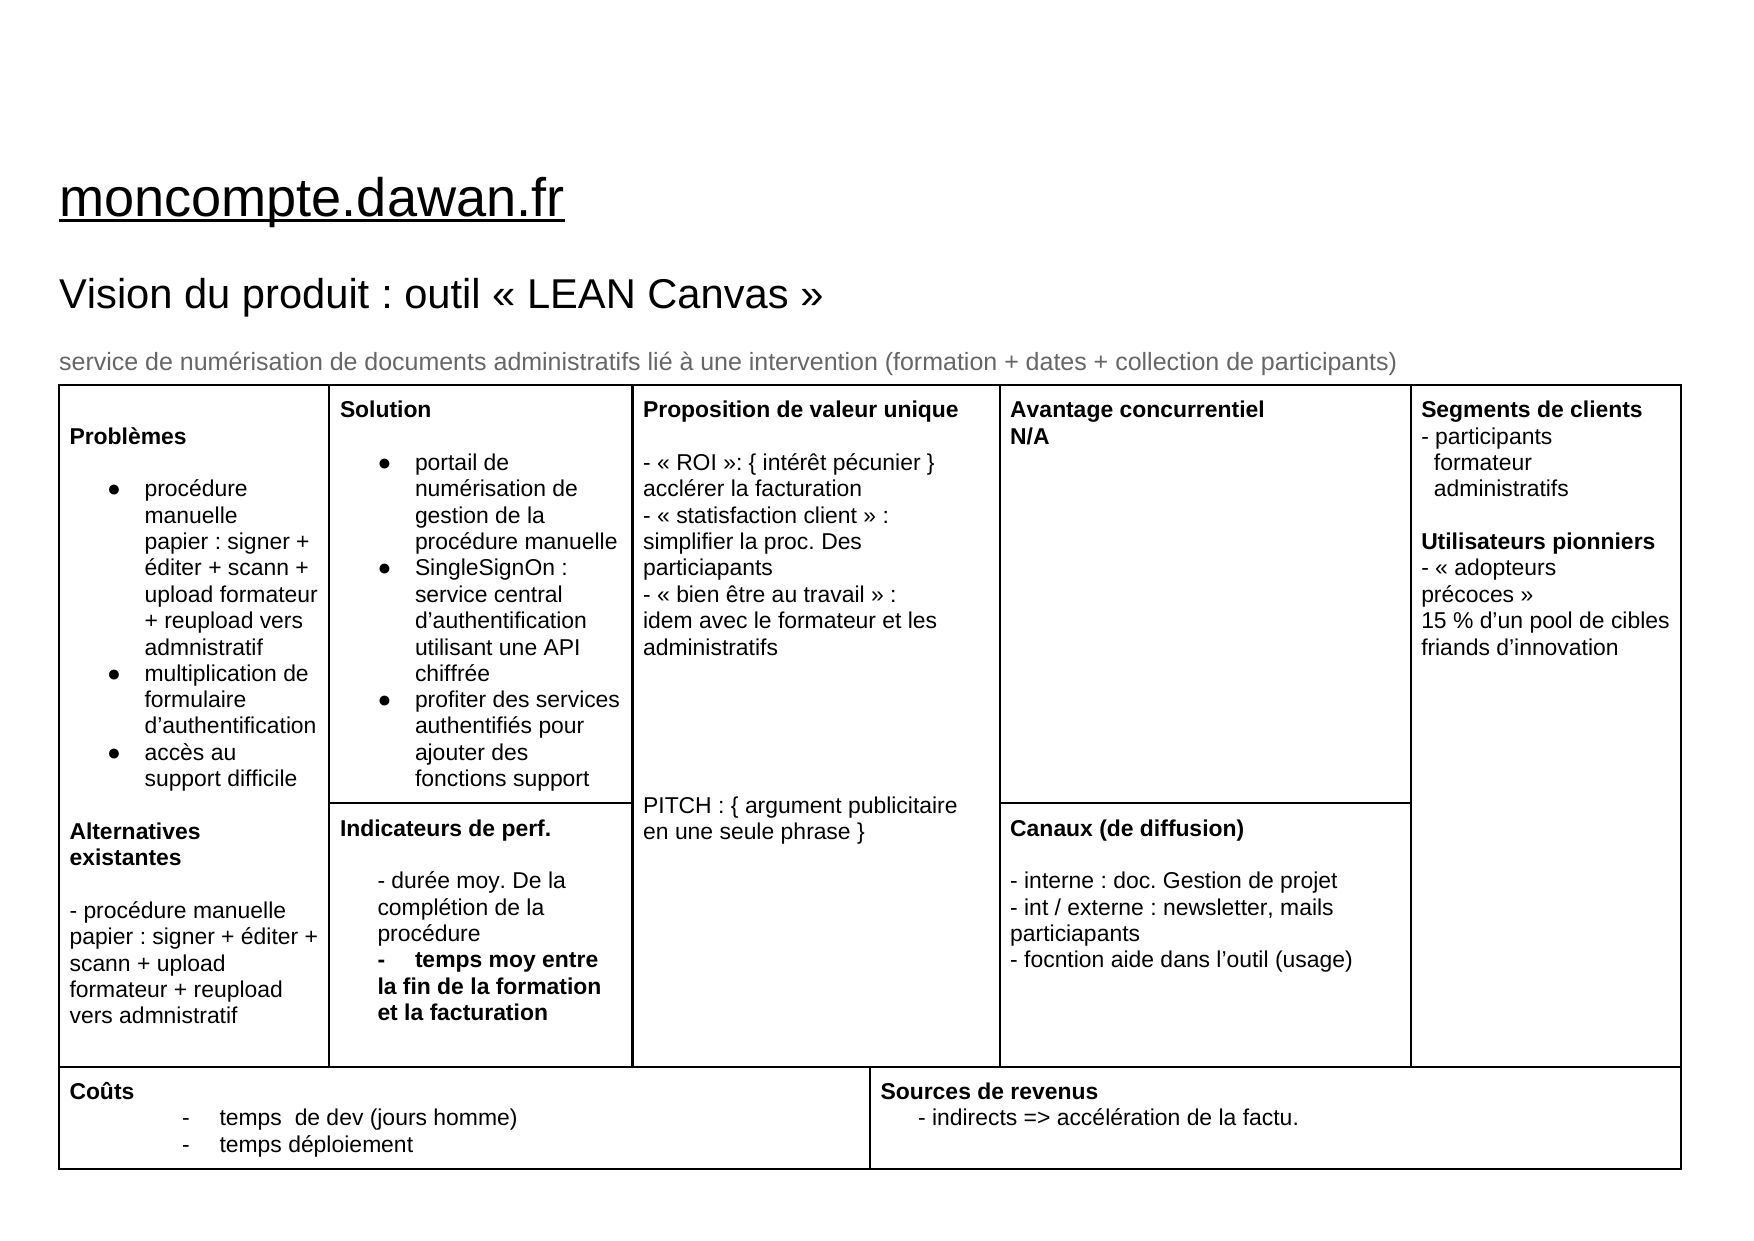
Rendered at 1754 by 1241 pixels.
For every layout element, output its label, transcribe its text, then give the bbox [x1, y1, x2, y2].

table_header Problèmes procédure manuelle papier : signer + éditer + scann + upload formateur + reupload vers admnistratif multiplication de formulaire d’authentification accès au support difficile Alternatives existantes - procédure manuelle papier : signer + éditer + scann + upload formateur + reupload vers admnistratif [60, 386, 328, 1066]
table_header Solution portail de numérisation de gestion de la procédure manuelle SingleSignOn : service central d’authentification utilisant une API chiffrée profiter des services authentifiés pour ajouter des fonctions support [330, 386, 631, 802]
subtitle Vision du produit : outil « LEAN Canvas » [59, 269, 1695, 317]
table_cell Indicateurs de perf. - durée moy. De la complétion de la procédure temps moy entre la fin de la formation et la facturation [330, 804, 631, 1066]
table_header Segments de clients - participants formateur administratifs Utilisateurs pionniers - « adopteurs précoces » 15 % d’un pool de cibles friands d’innovation [1412, 386, 1680, 1066]
table_cell Sources de revenus - indirects => accélération de la factu. [871, 1068, 1680, 1167]
table_cell Coûts temps de dev (jours homme) temps déploiement [60, 1068, 869, 1167]
title moncompte.dawan.fr [59, 166, 1695, 228]
table_header Proposition de valeur unique - « ROI »: { intérêt pécunier } acclérer la facturation - « statisfaction client » : simplifier la proc. Des particiapants - « bien être au travail » : idem avec le formateur et les administratifs PITCH : { argument publicitaire en une seule phrase } [634, 386, 999, 1066]
subtitle service de numérisation de documents administratifs lié à une intervention (formation + dates + collection de participants) [59, 347, 1695, 375]
table_cell Canaux (de diffusion) - interne : doc. Gestion de projet - int / externe : newsletter, mails particiapants - focntion aide dans l’outil (usage) [1001, 804, 1410, 1066]
table_header Avantage concurrentiel N/A [1001, 386, 1410, 802]
